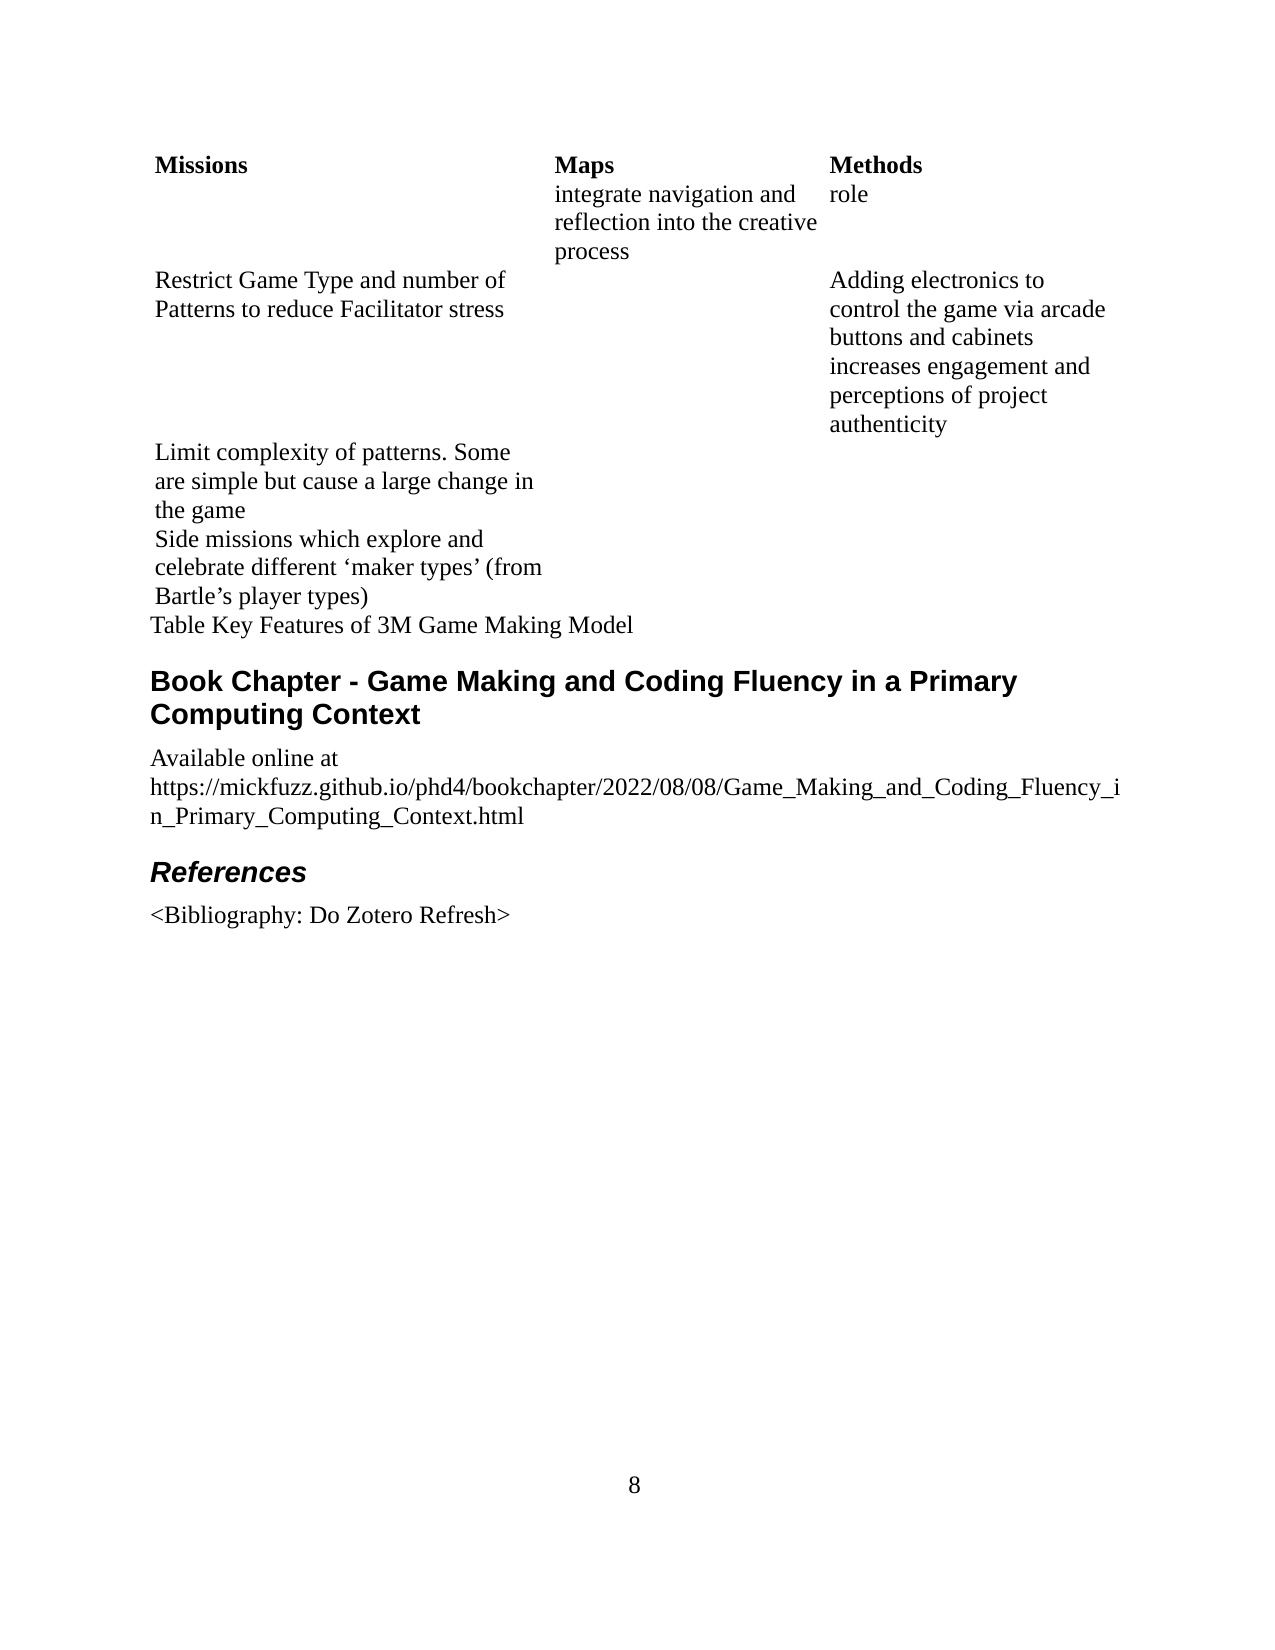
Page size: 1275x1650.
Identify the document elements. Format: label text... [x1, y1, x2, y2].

subtitle Book Chapter - Game Making and Coding Fluency in a Primary Computing Context [150, 664, 1125, 731]
table_cell [825, 438, 1125, 524]
table_cell [550, 265, 825, 437]
text <Bibliography: Do Zotero Refresh> [150, 901, 1125, 929]
table_cell [550, 524, 825, 610]
table_header Maps [550, 150, 825, 179]
table_cell Limit complexity of patterns. Some are simple but cause a large change in the game [150, 438, 550, 524]
table_header Missions [150, 150, 550, 179]
table_cell Side missions which explore and celebrate different ‘maker types’ (from Bartle’s player types) [150, 524, 550, 610]
table_header Methods [825, 150, 1125, 179]
subtitle References [150, 854, 1125, 888]
table_cell Restrict Game Type and number of Patterns to reduce Facilitator stress [150, 265, 550, 437]
text Table Key Features of 3M Game Making Model [150, 610, 1125, 639]
table_cell [825, 524, 1125, 610]
text Available online at https://mickfuzz.github.io/phd4/bookchapter/2022/08/08/Game_Making_and_Coding_Fluency_in_Primary_Computing_Context.html [150, 743, 1125, 829]
table_cell [550, 438, 825, 524]
table_cell Adding electronics to control the game via arcade buttons and cabinets increases engagement and perceptions of project authenticity [825, 265, 1125, 437]
table_cell [150, 179, 550, 265]
table_cell integrate navigation and reflection into the creative process [550, 179, 825, 265]
table_cell role [825, 179, 1125, 265]
